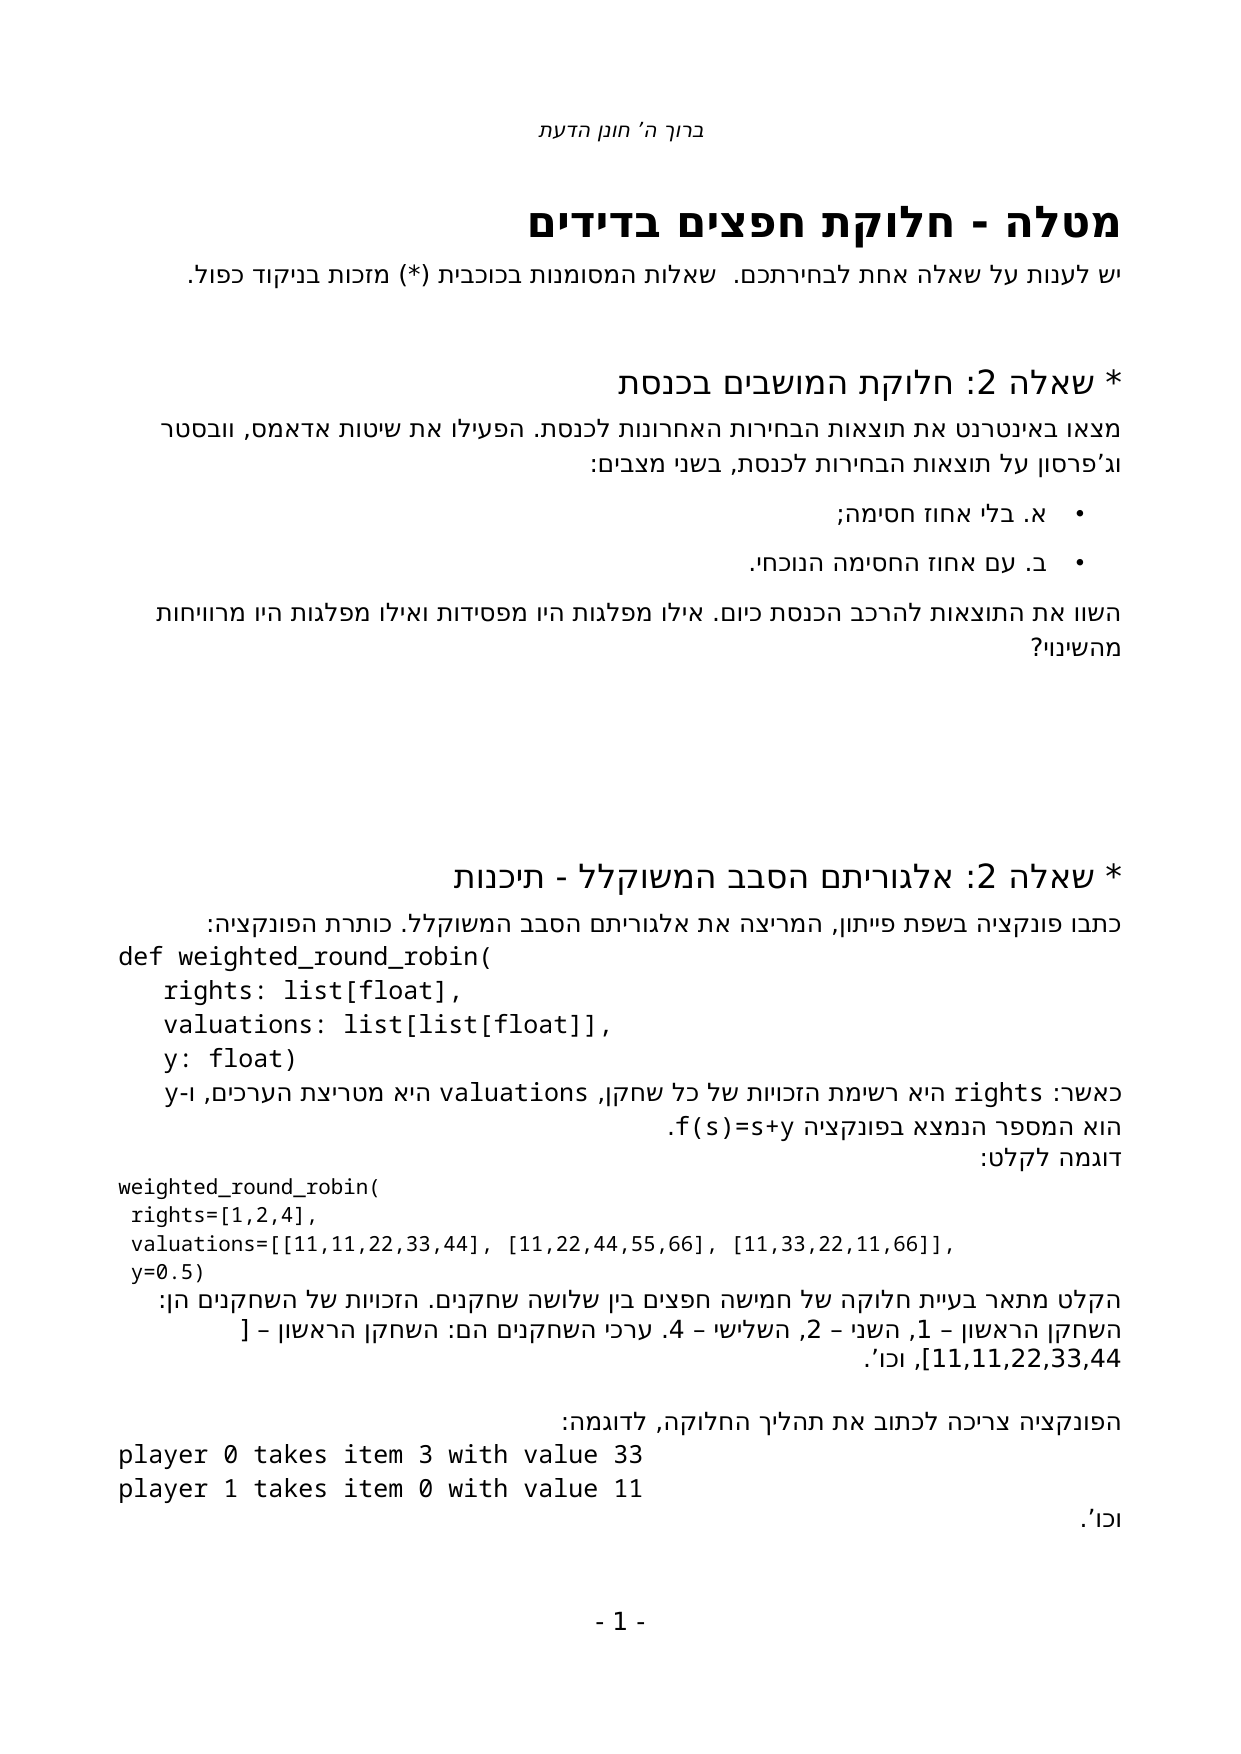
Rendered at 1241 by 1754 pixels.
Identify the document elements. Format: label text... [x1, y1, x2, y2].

text דוגמה לקלט: [118, 1143, 1122, 1172]
text y: float) [118, 1041, 1122, 1075]
list א. בלי אחוז חסימה; [118, 499, 1084, 528]
text valuations=[[11,11,22,33,44], [11,22,44,55,66], [11,33,22,11,66]], [118, 1229, 1122, 1257]
text def weighted_round_robin( [118, 938, 1122, 972]
text יש לענות על שאלה אחת לבחירתכם. שאלות המסומנות בכוכבית (*) מזכות בניקוד כפול. [118, 260, 1122, 289]
subtitle * שאלה 2: חלוקת המושבים בכנסת [118, 363, 1122, 402]
text וכו’. [118, 1504, 1122, 1534]
text הפונקציה צריכה לכתוב את תהליך החלוקה, לדוגמה: [118, 1407, 1122, 1436]
text הקלט מתאר בעיית חלוקה של חמישה חפצים בין שלושה שחקנים. הזכויות של השחקנים הן: השחקן הראשון – 1, השני – 2, השלישי – 4. ערכי השחקנים הם: השחקן הראשון – [11,11,22,33,44], וכו’. [118, 1286, 1122, 1373]
text rights: list[float], [118, 972, 1122, 1007]
text weighted_round_robin( [118, 1172, 1122, 1200]
text כתבו פונקציה בשפת פייתון, המריצה את אלגוריתם הסבב המשוקלל. כותרת הפונקציה: [118, 909, 1122, 938]
text rights=[1,2,4], [118, 1200, 1122, 1229]
subtitle * שאלה 2: אלגוריתם הסבב המשוקלל - תיכנות [118, 858, 1122, 897]
list ב. עם אחוז החסימה הנוכחי. [118, 549, 1084, 578]
text y=0.5) [118, 1257, 1122, 1286]
text player 1 takes item 0 with value 11 [118, 1471, 1122, 1504]
subtitle מטלה - חלוקת חפצים בדידים [118, 197, 1122, 248]
text valuations: list[list[float]], [118, 1007, 1122, 1041]
text כאשר: rights היא רשימת הזכויות של כל שחקן, valuations היא מטריצת הערכים, ו-y הוא המספר הנמצא בפונקציה f(s)=s+y. [118, 1075, 1122, 1143]
text player 0 takes item 3 with value 33 [118, 1436, 1122, 1471]
text מצאו באינטרנט את תוצאות הבחירות האחרונות לכנסת. הפעילו את שיטות אדאמס, וובסטר וג’פרסון על תוצאות הבחירות לכנסת, בשני מצבים: [118, 414, 1122, 479]
text השוו את התוצאות להרכב הכנסת כיום. אילו מפלגות היו מפסידות ואילו מפלגות היו מרוויחות מהשינוי? [118, 598, 1122, 662]
